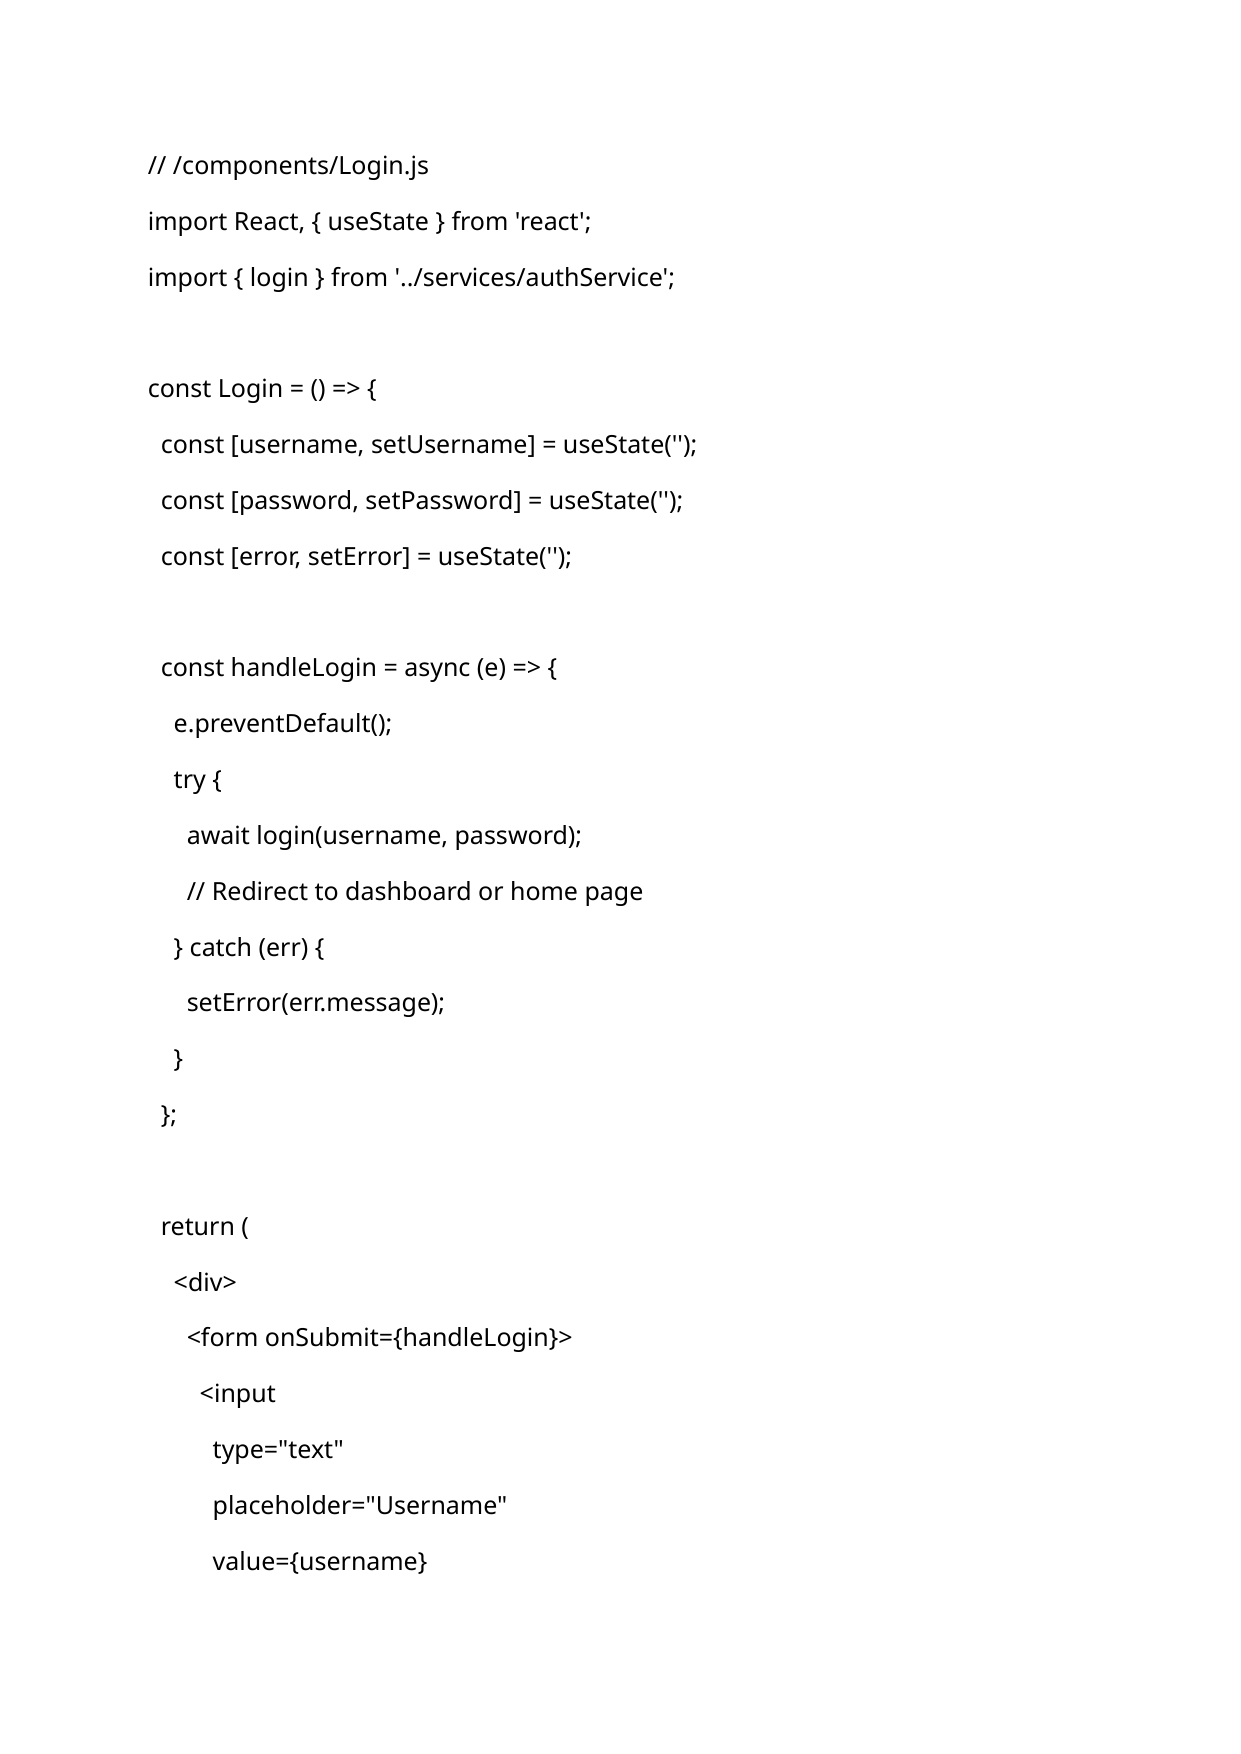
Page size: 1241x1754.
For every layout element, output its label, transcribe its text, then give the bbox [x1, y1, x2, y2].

text import React, { useState } from 'react'; [148, 203, 1093, 237]
text }; [148, 1097, 1093, 1131]
text return ( [148, 1208, 1093, 1242]
text const [error, setError] = useState(''); [148, 538, 1093, 572]
text <form onSubmit={handleLogin}> [148, 1320, 1093, 1354]
text setError(err.message); [148, 985, 1093, 1019]
text import { login } from '../services/authService'; [148, 259, 1093, 293]
text value={username} [148, 1543, 1093, 1577]
text const Login = () => { [148, 371, 1093, 405]
text <input [148, 1376, 1093, 1410]
text e.preventDefault(); [148, 706, 1093, 740]
text type="text" [148, 1432, 1093, 1466]
text const handleLogin = async (e) => { [148, 650, 1093, 684]
text try { [148, 762, 1093, 796]
text const [username, setUsername] = useState(''); [148, 427, 1093, 461]
text // /components/Login.js [148, 148, 1093, 182]
text const [password, setPassword] = useState(''); [148, 483, 1093, 517]
text } [148, 1041, 1093, 1075]
text await login(username, password); [148, 818, 1093, 852]
text } catch (err) { [148, 929, 1093, 963]
text placeholder="Username" [148, 1488, 1093, 1522]
text <div> [148, 1264, 1093, 1298]
text // Redirect to dashboard or home page [148, 873, 1093, 907]
